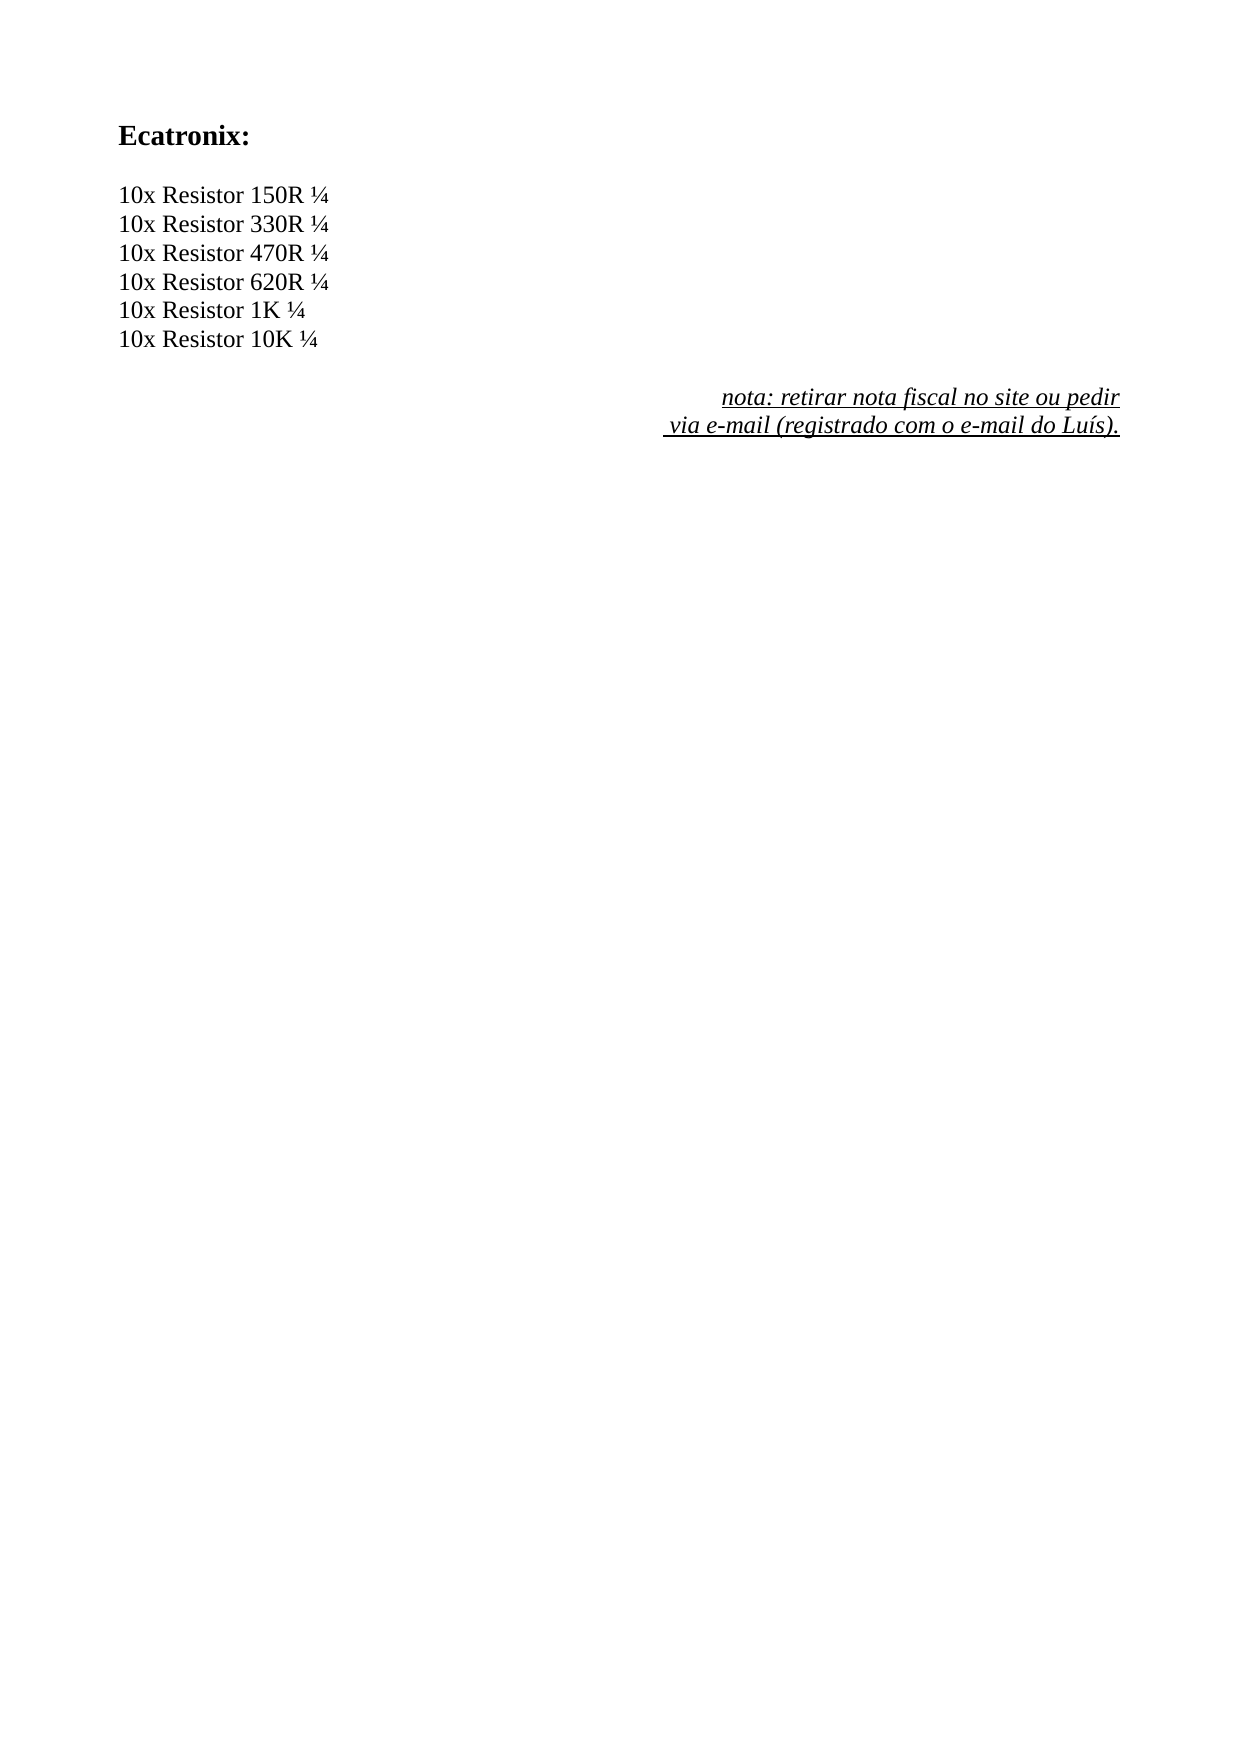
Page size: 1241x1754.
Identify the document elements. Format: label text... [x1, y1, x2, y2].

text 10x Resistor 10K ¼ [118, 324, 1122, 353]
text via e-mail (registrado com o e-mail do Luís). [118, 410, 1122, 439]
text 10x Resistor 330R ¼ [118, 209, 1122, 238]
text nota: retirar nota fiscal no site ou pedir [118, 382, 1122, 410]
text 10x Resistor 150R ¼ [118, 180, 1122, 209]
text 10x Resistor 1K ¼ [118, 295, 1122, 324]
text Ecatronix: [118, 118, 1122, 152]
text 10x Resistor 620R ¼ [118, 267, 1122, 295]
text 10x Resistor 470R ¼ [118, 238, 1122, 267]
